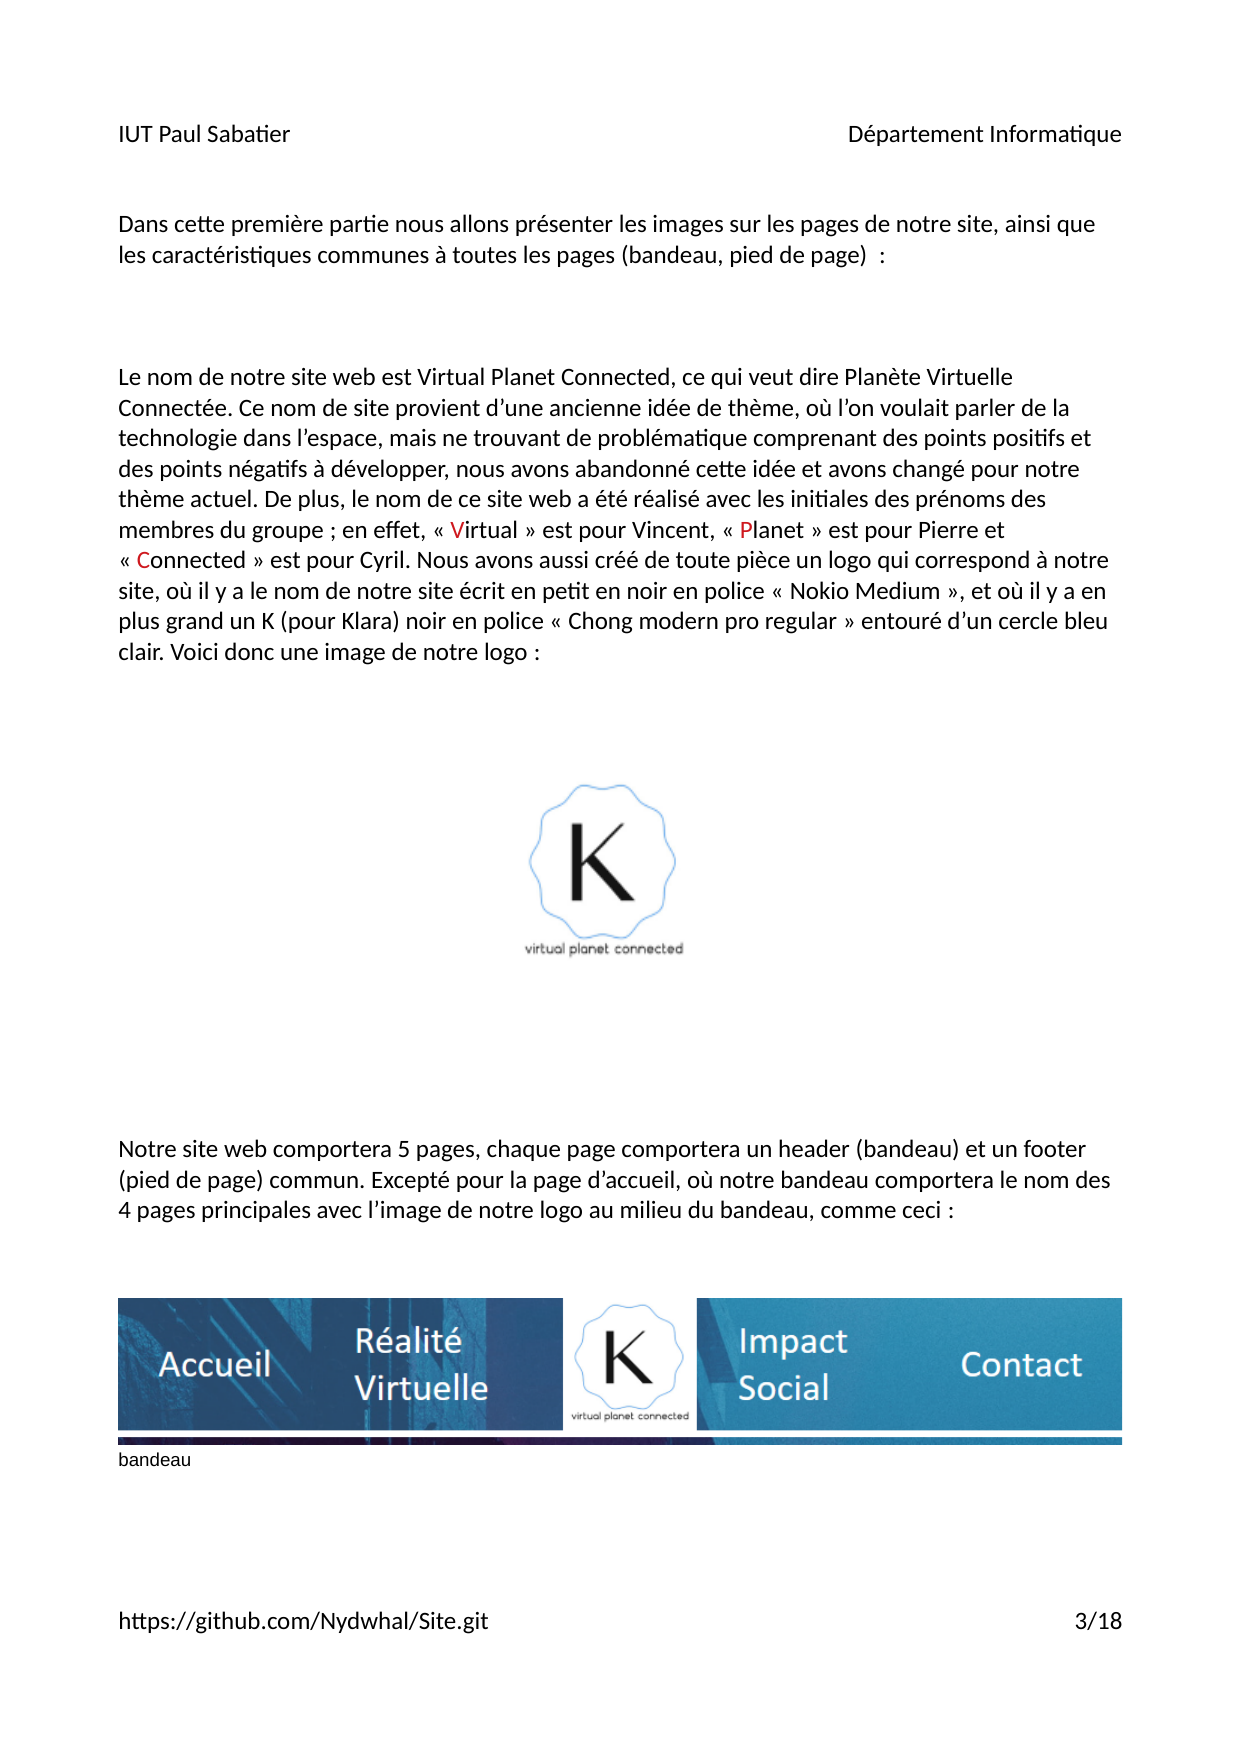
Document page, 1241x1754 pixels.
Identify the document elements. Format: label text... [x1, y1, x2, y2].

picture [514, 772, 694, 970]
text bandeau [118, 1445, 1122, 1470]
text Dans cette première partie nous allons présenter les images sur les pages de notre site, ainsi que les caractéristiques communes à toutes les pages (bandeau, pied de page) : [118, 209, 1122, 270]
text Le nom de notre site web est Virtual Planet Connected, ce qui veut dire Planète Virtuelle Connectée. Ce nom de site provient d’une ancienne idée de thème, où l’on voulait parler de la technologie dans l’espace, mais ne trouvant de problématique comprenant des points positifs et des points négatifs à développer, nous avons abandonné cette idée et avons changé pour notre thème actuel. De plus, le nom de ce site web a été réalisé avec les initiales des prénoms des membres du groupe ; en effet, « Virtual » est pour Vincent, « Planet » est pour Pierre et « Connected » est pour Cyril. Nous avons aussi créé de toute pièce un logo qui correspond à notre site, où il y a le nom de notre site écrit en petit en noir en police « Nokio Medium », et où il y a en plus grand un K (pour Klara) noir en police « Chong modern pro regular » entouré d’un cercle bleu clair. Voici donc une image de notre logo : [118, 361, 1122, 666]
text Notre site web comportera 5 pages, chaque page comportera un header (bandeau) et un footer (pied de page) commun. Excepté pour la page d’accueil, où notre bandeau comportera le nom des 4 pages principales avec l’image de notre logo au milieu du bandeau, comme ceci : [118, 1133, 1122, 1225]
picture [118, 1298, 1123, 1445]
